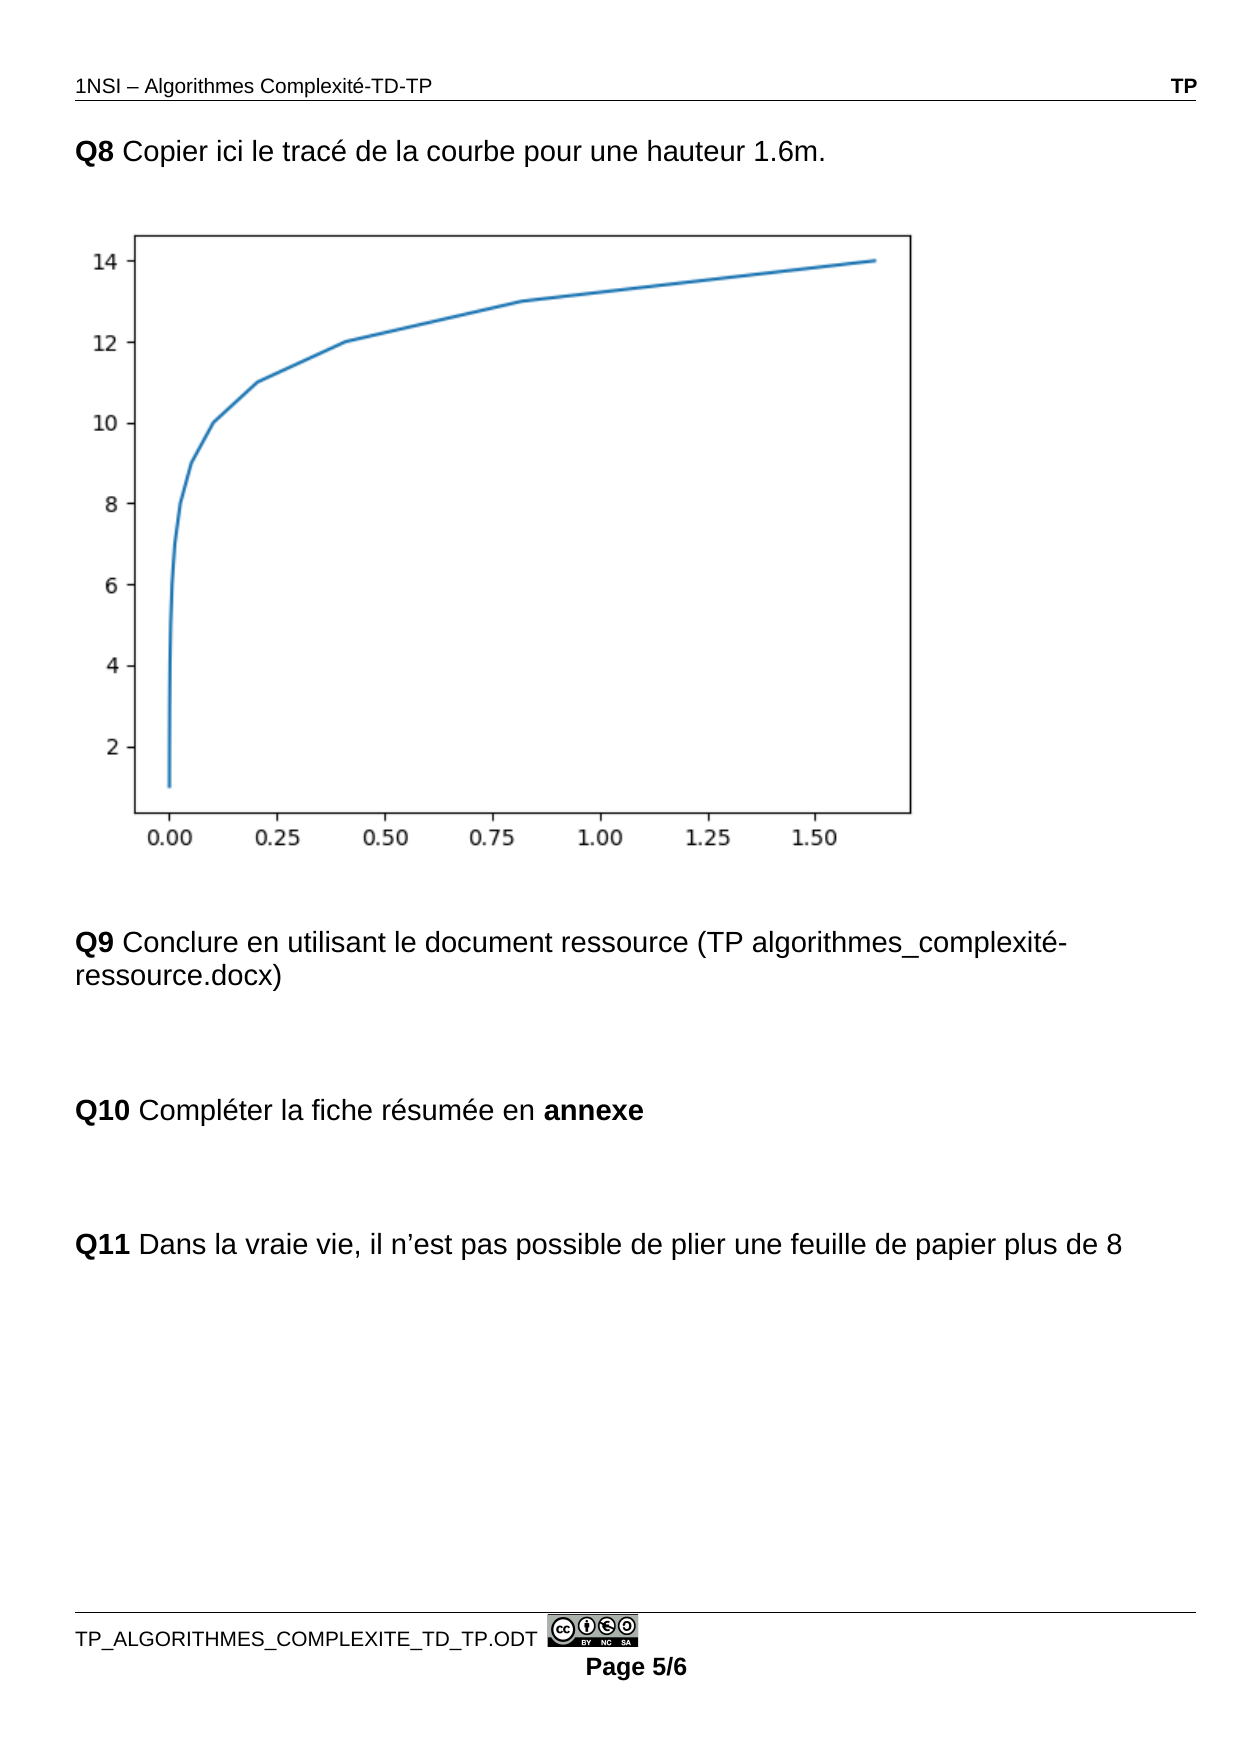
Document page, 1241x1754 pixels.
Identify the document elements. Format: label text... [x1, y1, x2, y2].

picture [75, 201, 946, 858]
picture [547, 1614, 639, 1647]
text Q10 Compléter la fiche résumée en annexe [75, 1092, 1196, 1126]
text Q9 Conclure en utilisant le document ressource (TP algorithmes_complexité-ressource.docx) [75, 925, 1196, 992]
text Q11 Dans la vraie vie, il n’est pas possible de plier une feuille de papier plus de 8 [75, 1227, 1196, 1260]
text Q8 Copier ici le tracé de la courbe pour une hauteur 1.6m. [75, 134, 1196, 168]
